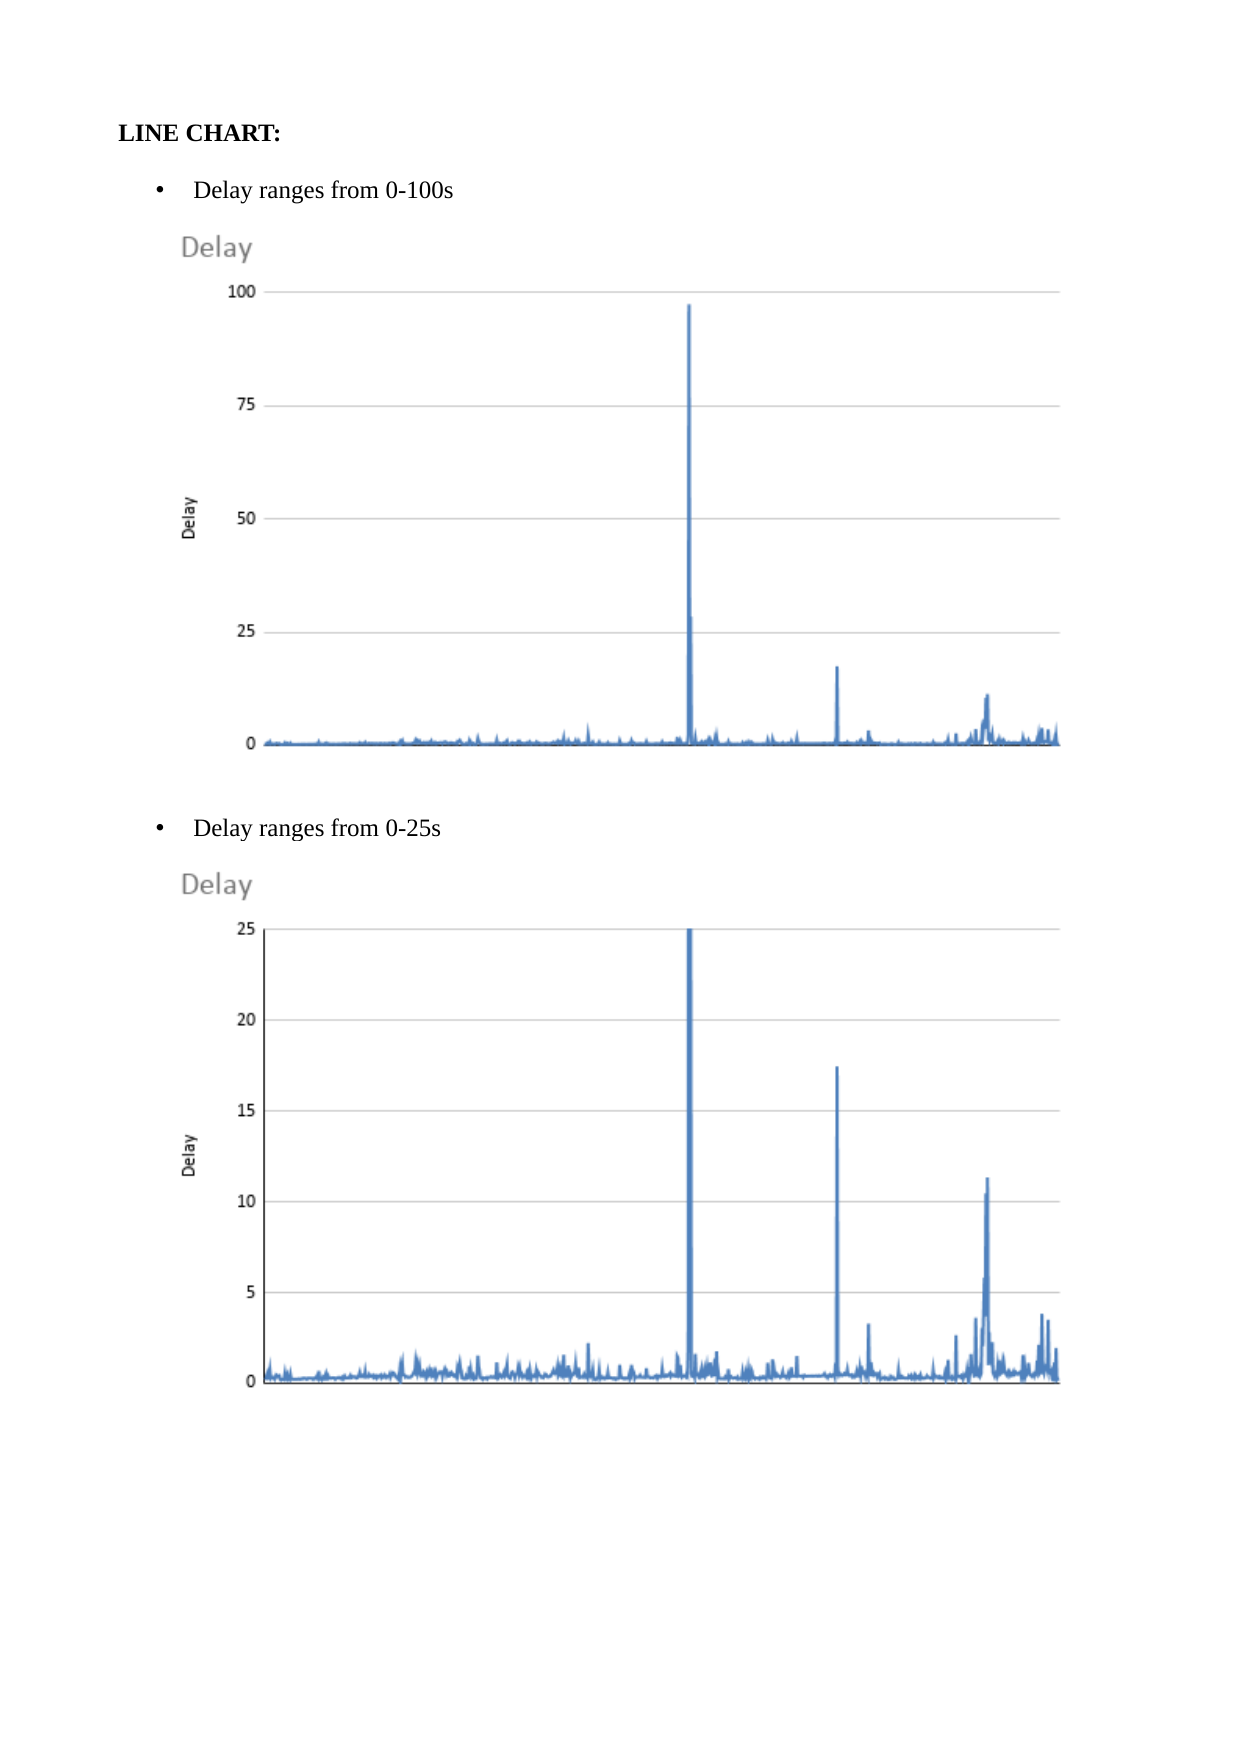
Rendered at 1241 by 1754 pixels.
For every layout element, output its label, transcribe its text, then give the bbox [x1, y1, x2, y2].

list Delay ranges from 0-25s [156, 813, 1122, 842]
list Delay ranges from 0-100s [156, 176, 1122, 204]
picture [151, 204, 1089, 784]
picture [151, 841, 1089, 1422]
text LINE CHART: [118, 118, 1122, 147]
